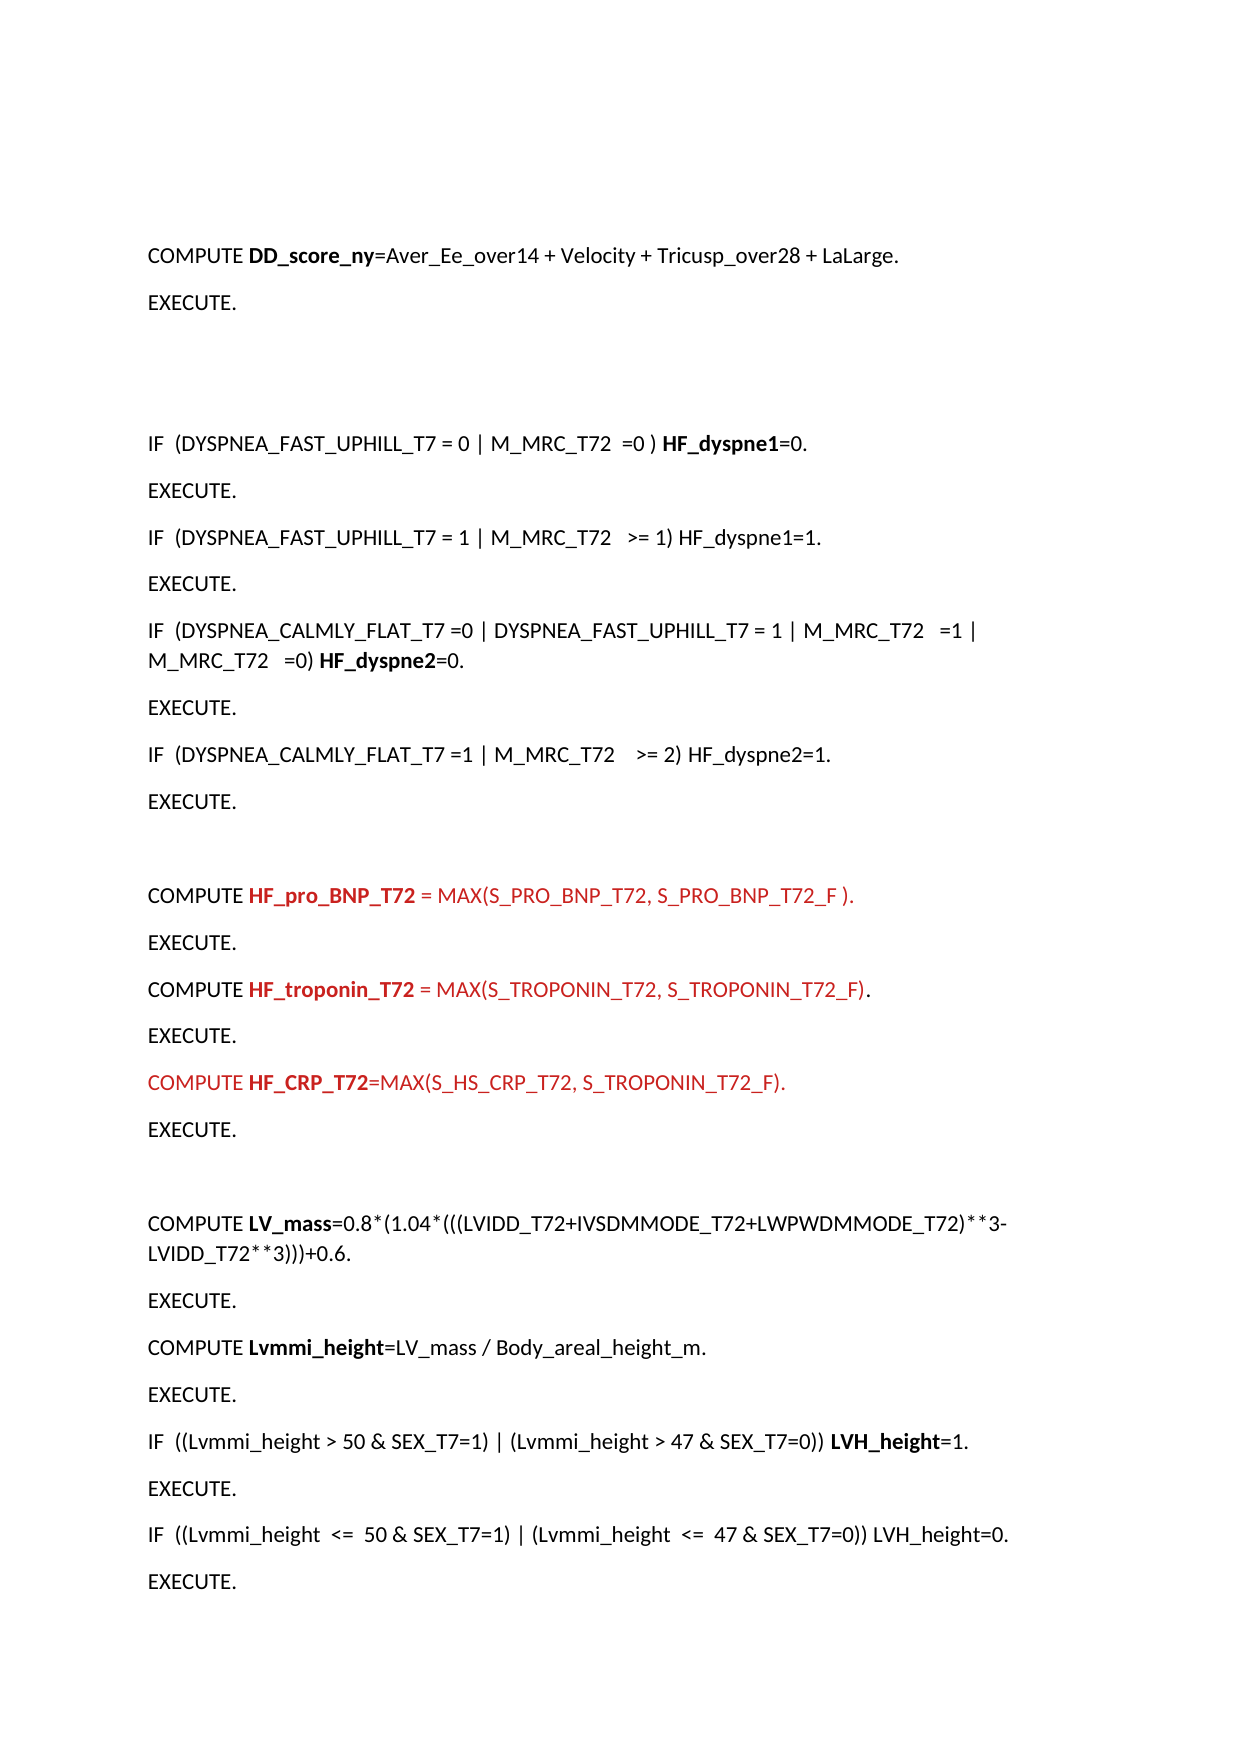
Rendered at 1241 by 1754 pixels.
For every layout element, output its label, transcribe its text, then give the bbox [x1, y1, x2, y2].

text EXECUTE. [148, 288, 1093, 316]
text COMPUTE HF_troponin_T72 = MAX(S_TROPONIN_T72, S_TROPONIN_T72_F). [148, 975, 1093, 1003]
text EXECUTE. [148, 1380, 1093, 1408]
text EXECUTE. [148, 1567, 1093, 1595]
text COMPUTE DD_score_ny=Aver_Ee_over14 + Velocity + Tricusp_over28 + LaLarge. [148, 241, 1093, 269]
text EXECUTE. [148, 928, 1093, 956]
text EXECUTE. [148, 693, 1093, 721]
text IF (DYSPNEA_CALMLY_FLAT_T7 =0 | DYSPNEA_FAST_UPHILL_T7 = 1 | M_MRC_T72 =1 | M_MRC_T72 =0) HF_dyspne2=0. [148, 616, 1093, 674]
text EXECUTE. [148, 569, 1093, 597]
text EXECUTE. [148, 1474, 1093, 1502]
text EXECUTE. [148, 476, 1093, 504]
text IF ((Lvmmi_height <= 50 & SEX_T7=1) | (Lvmmi_height <= 47 & SEX_T7=0)) LVH_height=0. [148, 1521, 1093, 1548]
text IF ((Lvmmi_height > 50 & SEX_T7=1) | (Lvmmi_height > 47 & SEX_T7=0)) LVH_height=1. [148, 1427, 1093, 1455]
text IF (DYSPNEA_FAST_UPHILL_T7 = 1 | M_MRC_T72 >= 1) HF_dyspne1=1. [148, 523, 1093, 551]
text IF (DYSPNEA_CALMLY_FLAT_T7 =1 | M_MRC_T72 >= 2) HF_dyspne2=1. [148, 740, 1093, 768]
text EXECUTE. [148, 1286, 1093, 1314]
text EXECUTE. [148, 1022, 1093, 1049]
text IF (DYSPNEA_FAST_UPHILL_T7 = 0 | M_MRC_T72 =0 ) HF_dyspne1=0. [148, 429, 1093, 457]
text EXECUTE. [148, 787, 1093, 815]
text COMPUTE LV_mass=0.8*(1.04*(((LVIDD_T72+IVSDMMODE_T72+LWPWDMMODE_T72)**3-LVIDD_T72**3)))+0.6. [148, 1209, 1093, 1267]
text COMPUTE Lvmmi_height=LV_mass / Body_areal_height_m. [148, 1333, 1093, 1361]
text COMPUTE HF_CRP_T72=MAX(S_HS_CRP_T72, S_TROPONIN_T72_F). [148, 1068, 1093, 1096]
text COMPUTE HF_pro_BNP_T72 = MAX(S_PRO_BNP_T72, S_PRO_BNP_T72_F ). [148, 881, 1093, 909]
text EXECUTE. [148, 1115, 1093, 1143]
